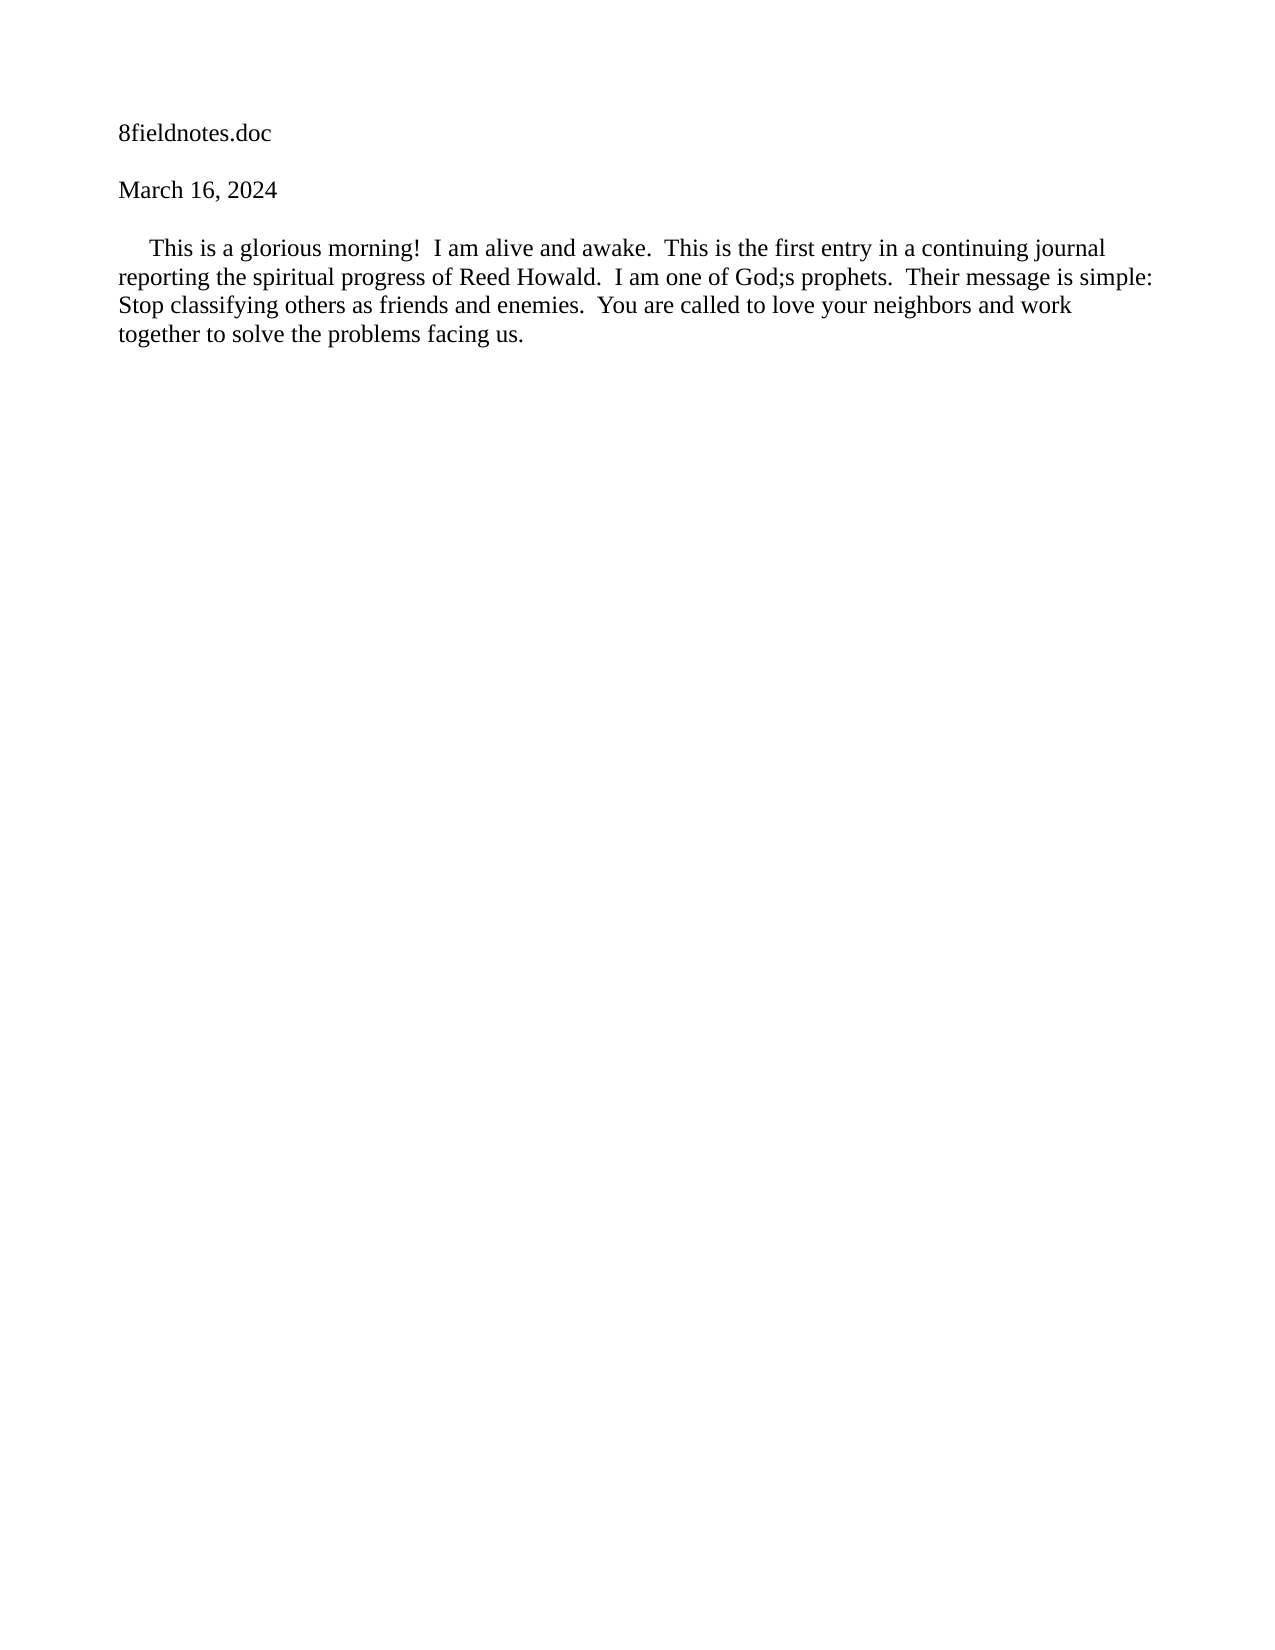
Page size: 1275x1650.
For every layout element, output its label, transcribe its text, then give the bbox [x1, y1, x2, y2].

text 8fieldnotes.doc [118, 118, 1157, 147]
text March 16, 2024 [118, 176, 1157, 204]
text This is a glorious morning! I am alive and awake. This is the first entry in a continuing journal reporting the spiritual progress of Reed Howald. I am one of God;s prophets. Their message is simple: Stop classifying others as friends and enemies. You are called to love your neighbors and work together to solve the problems facing us. [118, 233, 1157, 348]
